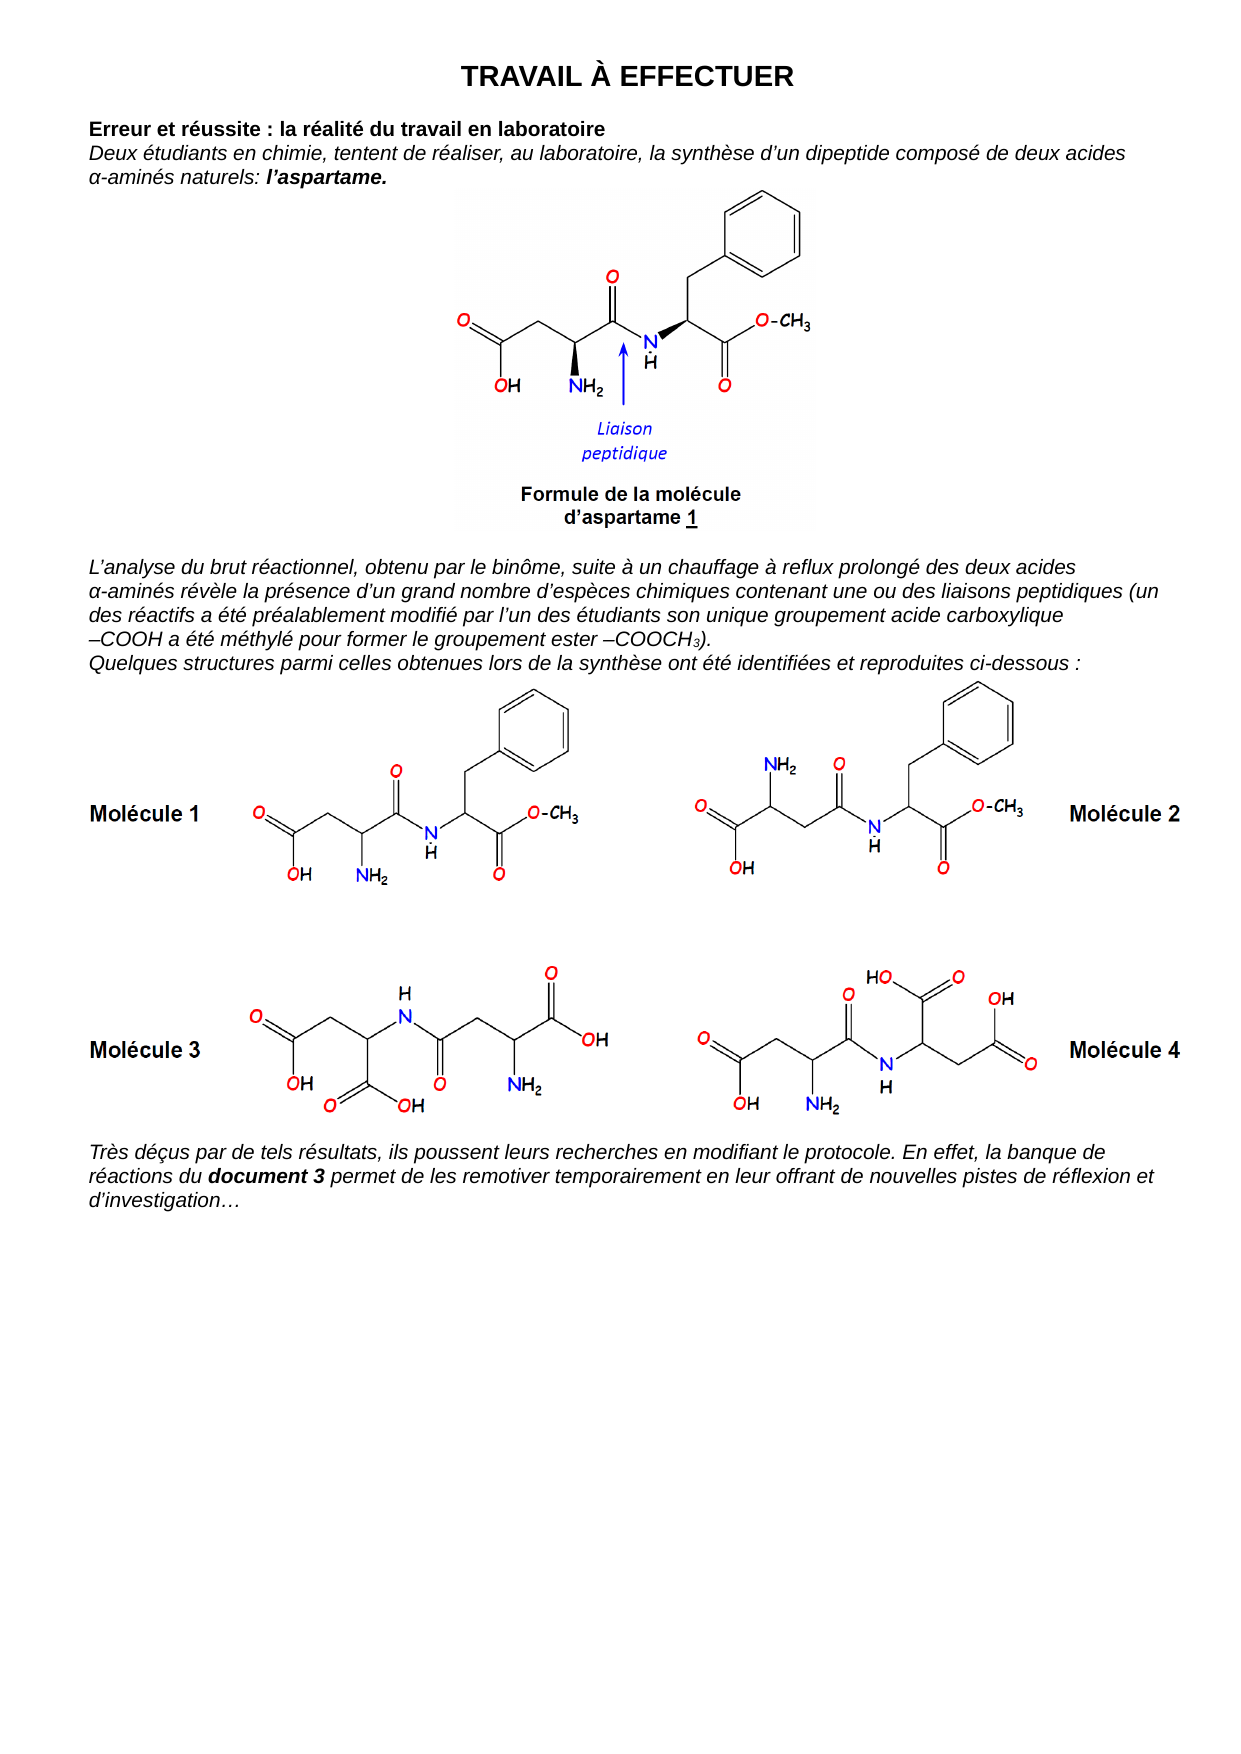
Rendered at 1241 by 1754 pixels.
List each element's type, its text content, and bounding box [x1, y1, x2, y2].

text Travail à effectuer [88, 59, 1166, 93]
picture [88, 680, 1182, 1116]
text L’analyse du brut réactionnel, obtenu par le binôme, suite à un chauffage à reflux prolongé des deux acides α-aminés révèle la présence d’un grand nombre d’espèces chimiques contenant une ou des liaisons peptidiques (un des réactifs a été préalablement modifié par l’un des étudiants son unique groupement acide carboxylique –COOH a été méthylé pour former le groupement ester –COOCH3). [88, 554, 1166, 650]
text Très déçus par de tels résultats, ils poussent leurs recherches en modifiant le protocole. En effet, la banque de réactions du document 3 permet de les remotiver temporairement en leur offrant de nouvelles pistes de réflexion et d’investigation… [88, 1139, 1166, 1211]
picture [454, 188, 816, 531]
text Quelques structures parmi celles obtenues lors de la synthèse ont été identifiées et reproduites ci-dessous : [88, 650, 1166, 674]
text Erreur et réussite : la réalité du travail en laboratoire [88, 117, 1181, 141]
text Deux étudiants en chimie, tentent de réaliser, au laboratoire, la synthèse d’un dipeptide composé de deux acides α-aminés naturels: l’aspartame. [88, 141, 1166, 188]
